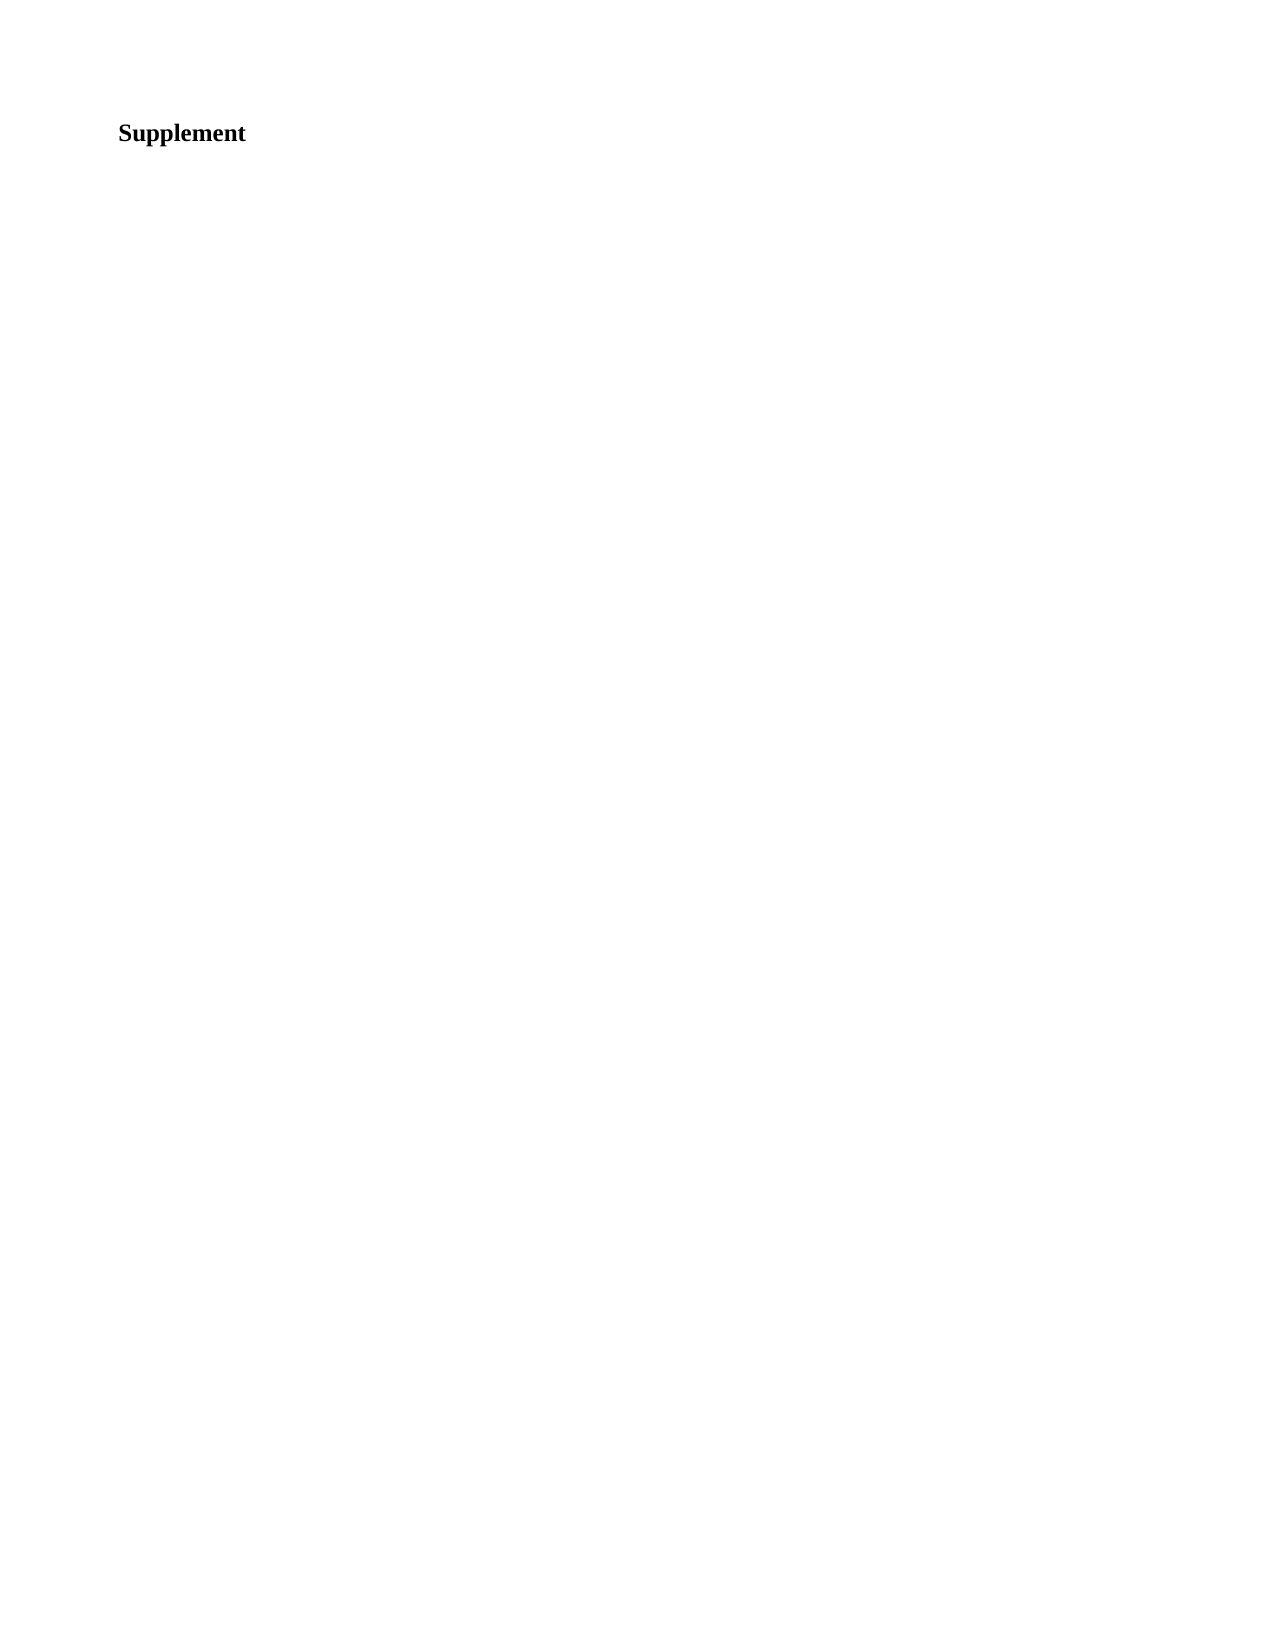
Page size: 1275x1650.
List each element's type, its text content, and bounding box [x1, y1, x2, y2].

text Supplement [118, 118, 1157, 147]
